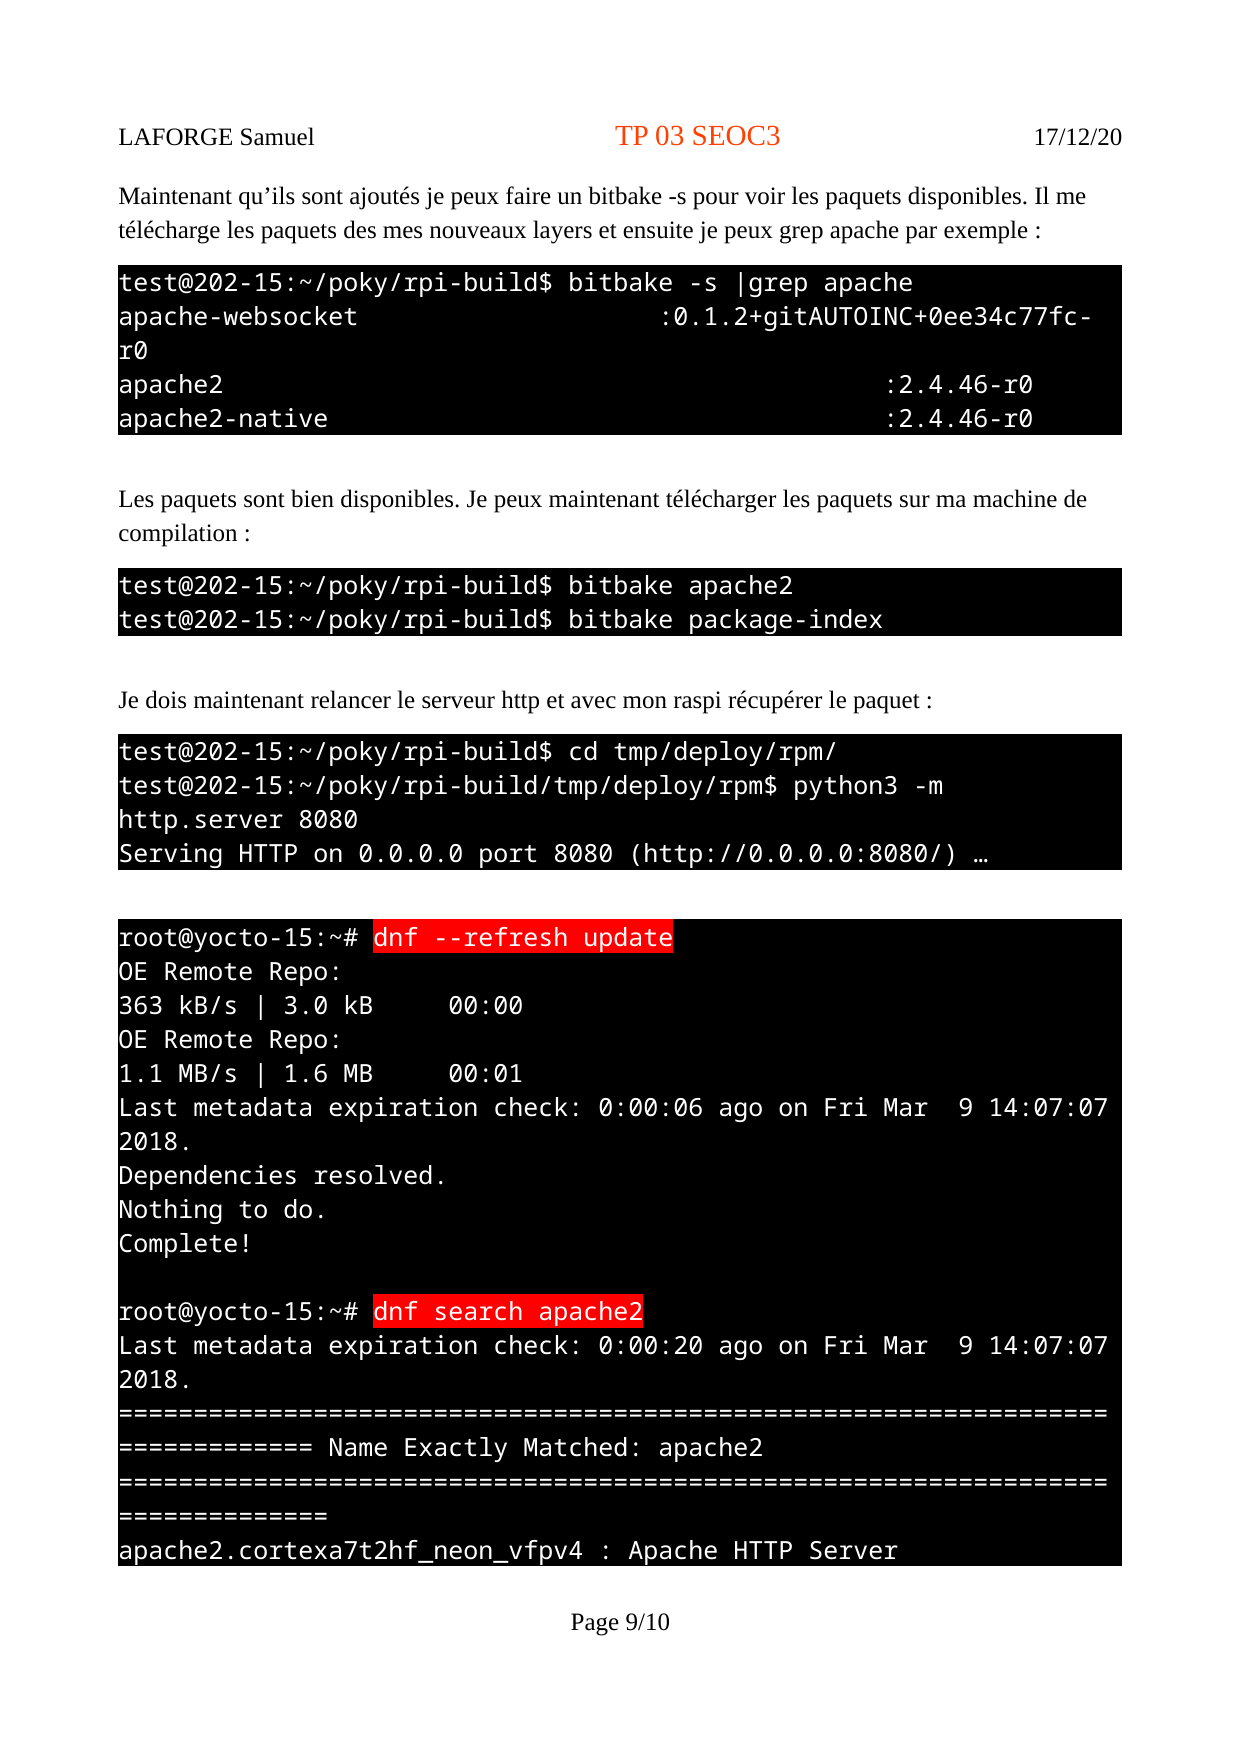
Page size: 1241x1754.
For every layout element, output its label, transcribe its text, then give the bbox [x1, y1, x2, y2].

text test@202-15:~/poky/rpi-build$ cd tmp/deploy/rpm/ [118, 734, 1122, 768]
text Last metadata expiration check: 0:00:06 ago on Fri Mar 9 14:07:07 2018. [118, 1089, 1122, 1158]
text Serving HTTP on 0.0.0.0 port 8080 (http://0.0.0.0:8080/) … [118, 836, 1122, 870]
text apache-websocket :0.1.2+gitAUTOINC+0ee34c77fc-r0 [118, 299, 1122, 367]
text apache2-native :2.4.46-r0 [118, 401, 1122, 435]
text Dependencies resolved. [118, 1158, 1122, 1192]
text apache2.cortexa7t2hf_neon_vfpv4 : Apache HTTP Server [118, 1532, 1122, 1566]
text test@202-15:~/poky/rpi-build$ bitbake apache2 [118, 568, 1122, 602]
text Complete! [118, 1226, 1122, 1260]
text Les paquets sont bien disponibles. Je peux maintenant télécharger les paquets sur ma machine de compilation : [118, 484, 1122, 547]
text Last metadata expiration check: 0:00:20 ago on Fri Mar 9 14:07:07 2018. [118, 1328, 1122, 1396]
text Maintenant qu’ils sont ajoutés je peux faire un bitbake -s pour voir les paquets disponibles. Il me télécharge les paquets des mes nouveaux layers et ensuite je peux grep apache par exemple : [118, 181, 1122, 244]
text test@202-15:~/poky/rpi-build$ bitbake package-index [118, 602, 1122, 636]
text OE Remote Repo: 363 kB/s | 3.0 kB 00:00 [118, 953, 1122, 1021]
text Nothing to do. [118, 1192, 1122, 1226]
text root@yocto-15:~# dnf --refresh update [118, 919, 1122, 953]
text =============================================================================== Name Exactly Matched: apache2 ================================================================================ [118, 1396, 1122, 1532]
text apache2 :2.4.46-r0 [118, 367, 1122, 401]
text test@202-15:~/poky/rpi-build$ bitbake -s |grep apache [118, 265, 1122, 299]
text OE Remote Repo: 1.1 MB/s | 1.6 MB 00:01 [118, 1021, 1122, 1089]
text test@202-15:~/poky/rpi-build/tmp/deploy/rpm$ python3 -m http.server 8080 [118, 768, 1122, 836]
text root@yocto-15:~# dnf search apache2 [118, 1294, 1122, 1328]
text Je dois maintenant relancer le serveur http et avec mon raspi récupérer le paquet : [118, 685, 1122, 713]
